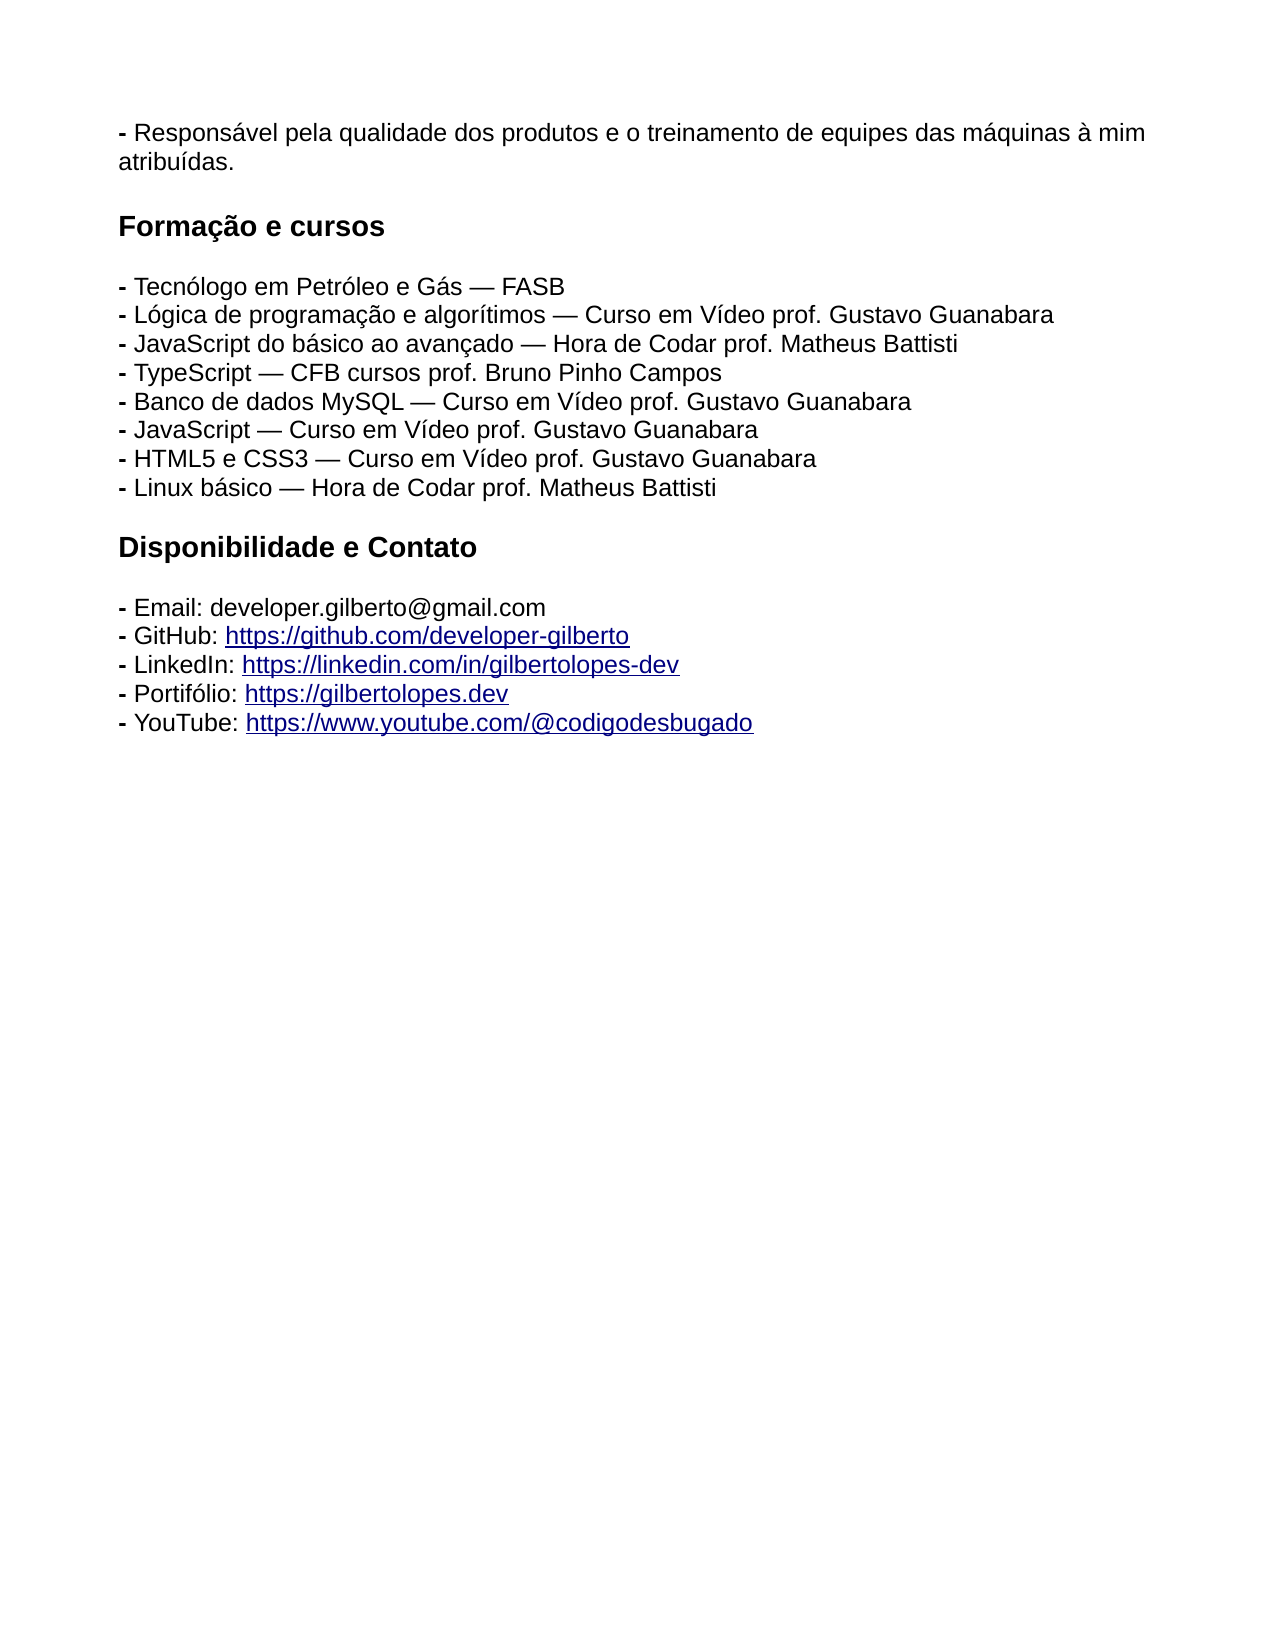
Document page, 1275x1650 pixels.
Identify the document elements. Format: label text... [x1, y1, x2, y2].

text - TypeScript — CFB cursos prof. Bruno Pinho Campos [118, 358, 1157, 386]
text - Linux básico — Hora de Codar prof. Matheus Battisti [118, 473, 1157, 501]
text - YouTube: https://www.youtube.com/@codigodesbugado [118, 707, 1157, 736]
text - HTML5 e CSS3 — Curso em Vídeo prof. Gustavo Guanabara [118, 444, 1157, 473]
text - LinkedIn: https://linkedin.com/in/gilbertolopes-dev [118, 650, 1157, 679]
text - Responsável pela qualidade dos produtos e o treinamento de equipes das máquinas à mim atribuídas. [118, 118, 1157, 176]
text - JavaScript — Curso em Vídeo prof. Gustavo Guanabara [118, 415, 1157, 444]
text Disponibilidade e Contato [118, 530, 1157, 564]
text - Lógica de programação e algorítimos — Curso em Vídeo prof. Gustavo Guanabara [118, 300, 1157, 329]
text - JavaScript do básico ao avançado — Hora de Codar prof. Matheus Battisti [118, 329, 1157, 358]
text - Banco de dados MySQL — Curso em Vídeo prof. Gustavo Guanabara [118, 386, 1157, 415]
text Formação e cursos [118, 209, 1157, 243]
text - Portifólio: https://gilbertolopes.dev [118, 679, 1157, 707]
text - GitHub: https://github.com/developer-gilberto [118, 621, 1157, 650]
text - Email: developer.gilberto@gmail.com [118, 592, 1157, 621]
text - Tecnólogo em Petróleo e Gás — FASB [118, 271, 1157, 300]
